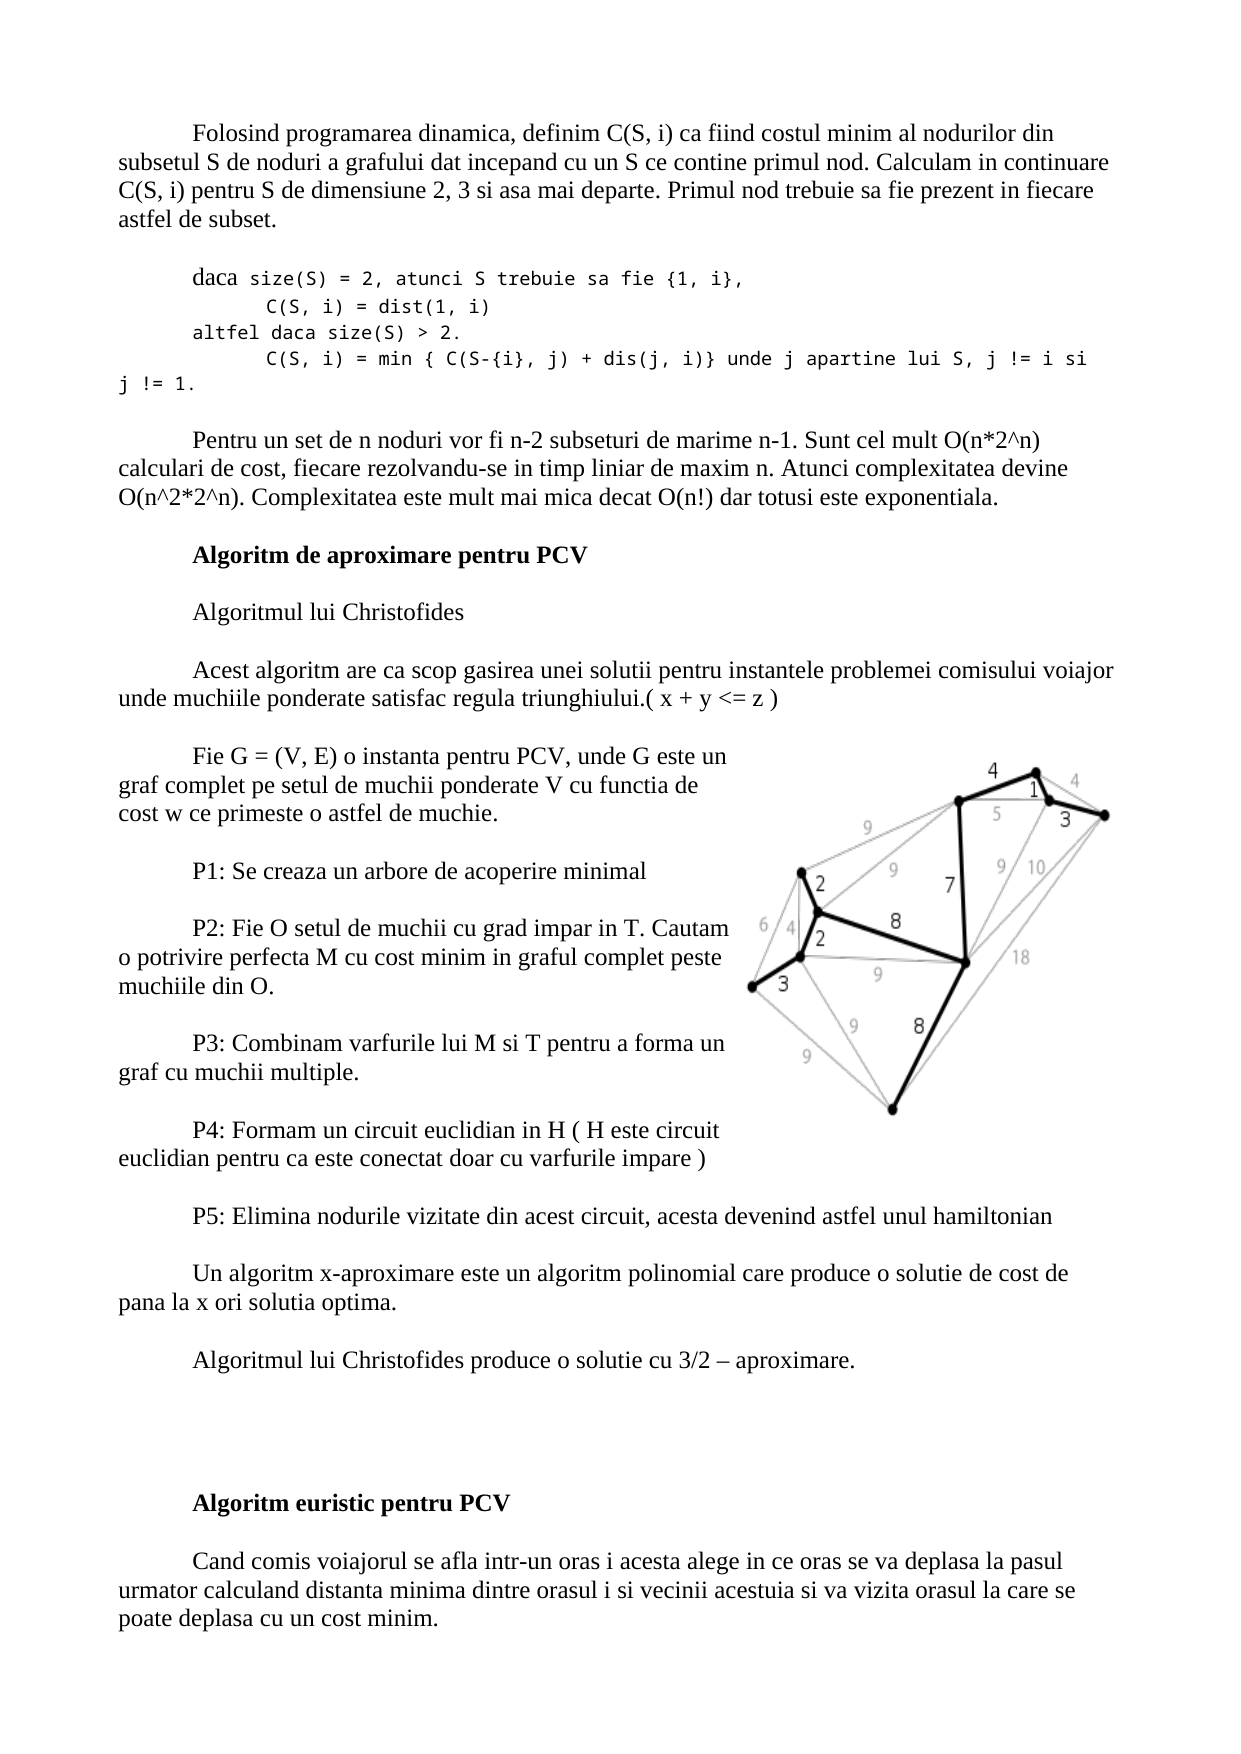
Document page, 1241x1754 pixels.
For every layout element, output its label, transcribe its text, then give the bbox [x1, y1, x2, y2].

text Algoritmul lui Christofides [118, 597, 1122, 626]
text Acest algoritm are ca scop gasirea unei solutii pentru instantele problemei comisului voiajor unde muchiile ponderate satisfac regula triunghiului.( x + y <= z ) [118, 655, 1122, 712]
text Folosind programarea dinamica, definim C(S, i) ca fiind costul minim al nodurilor din subsetul S de noduri a grafului dat incepand cu un S ce contine primul nod. Calculam in continuare C(S, i) pentru S de dimensiune 2, 3 si asa mai departe. Primul nod trebuie sa fie prezent in fiecare astfel de subset. [118, 118, 1122, 233]
text P4: Formam un circuit euclidian in H ( H este circuit euclidian pentru ca este conectat doar cu varfurile impare ) [118, 1115, 1122, 1172]
text Algoritm euristic pentru PCV [118, 1488, 1122, 1517]
text C(S, i) = dist(1, i) [118, 291, 1122, 319]
text C(S, i) = min { C(S-{i}, j) + dis(j, i)} unde j apartine lui S, j != i si j != 1. [118, 345, 1122, 396]
text Pentru un set de n noduri vor fi n-2 subseturi de marime n-1. Sunt cel mult O(n*2^n) calculari de cost, fiecare rezolvandu-se in timp liniar de maxim n. Atunci complexitatea devine O(n^2*2^n). Complexitatea este mult mai mica decat O(n!) dar totusi este exponentiala. [118, 425, 1122, 511]
text P5: Elimina nodurile vizitate din acest circuit, acesta devenind astfel unul hamiltonian [118, 1201, 1122, 1230]
text P2: Fie O setul de muchii cu grad impar in T. Cautam o potrivire perfecta M cu cost minim in graful complet peste muchiile din O. [118, 913, 736, 1000]
text Algoritmul lui Christofides produce o solutie cu 3/2 – aproximare. [118, 1345, 1122, 1373]
text altfel daca size(S) > 2. [118, 319, 1122, 345]
picture [736, 752, 1123, 1131]
text Fie G = (V, E) o instanta pentru PCV, unde G este un graf complet pe setul de muchii ponderate V cu functia de cost w ce primeste o astfel de muchie. [118, 741, 1122, 827]
text P1: Se creaza un arbore de acoperire minimal [118, 856, 736, 885]
text Algoritm de aproximare pentru PCV [118, 540, 1122, 568]
text Cand comis voiajorul se afla intr-un oras i acesta alege in ce oras se va deplasa la pasul urmator calculand distanta minima dintre orasul i si vecinii acestuia si va vizita orasul la care se poate deplasa cu un cost minim. [118, 1546, 1122, 1632]
text P3: Combinam varfurile lui M si T pentru a forma un graf cu muchii multiple. [118, 1028, 736, 1086]
text daca size(S) = 2, atunci S trebuie sa fie {1, i}, [118, 262, 1122, 291]
text Un algoritm x-aproximare este un algoritm polinomial care produce o solutie de cost de pana la x ori solutia optima. [118, 1258, 1122, 1316]
